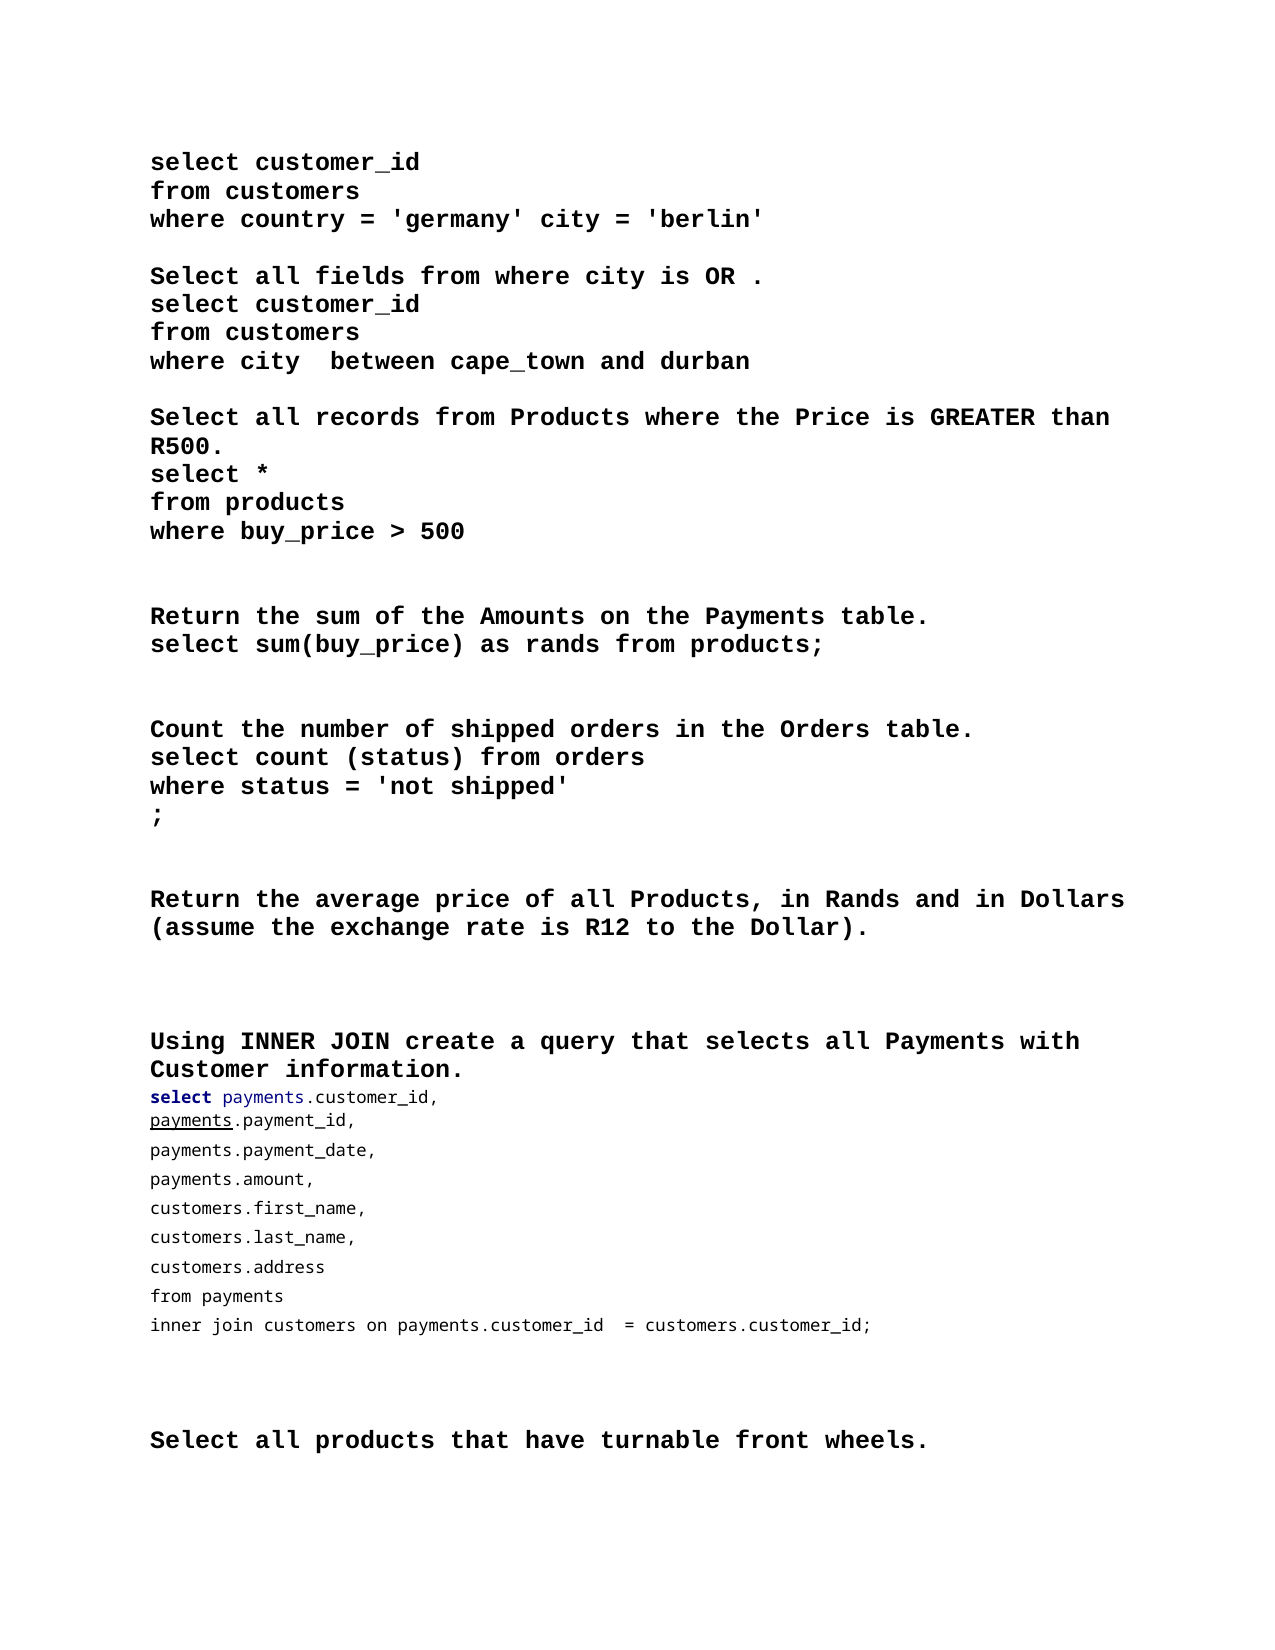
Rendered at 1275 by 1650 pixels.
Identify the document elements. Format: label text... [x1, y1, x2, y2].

text inner join customers on payments.customer_id = customers.customer_id; [150, 1313, 1125, 1337]
text from payments [150, 1284, 1125, 1307]
text Return the sum of the Amounts on the Payments table. [150, 603, 1125, 632]
text where city between cape_town and durban [150, 348, 1125, 377]
text customers.address [150, 1255, 1125, 1278]
text Select all records from Products where the Price is GREATER than R500. [150, 405, 1125, 462]
text Using INNER JOIN create a query that selects all Payments with Customer information. [150, 1028, 1125, 1085]
text select payments.customer_id, [150, 1085, 1125, 1108]
text select customer_id [150, 292, 1125, 320]
text where country = 'germany' city = 'berlin' [150, 207, 1125, 235]
text from products [150, 490, 1125, 518]
text payments.payment_id, [150, 1108, 1125, 1132]
text customers.first_name, [150, 1196, 1125, 1220]
text select * [150, 462, 1125, 490]
text where buy_price > 500 [150, 518, 1125, 547]
text customers.last_name, [150, 1226, 1125, 1249]
text payments.amount, [150, 1167, 1125, 1190]
text from customers [150, 178, 1125, 207]
text ; [150, 802, 1125, 830]
text select customer_id [150, 150, 1125, 178]
text where status = 'not shipped' [150, 773, 1125, 802]
text select sum(buy_price) as rands from products; [150, 632, 1125, 660]
text select count (status) from orders [150, 745, 1125, 773]
text Return the average price of all Products, in Rands and in Dollars (assume the exchange rate is R12 to the Dollar). [150, 887, 1125, 943]
text from customers [150, 320, 1125, 348]
text Select all products that have turnable front wheels. [150, 1428, 1125, 1456]
text payments.payment_date, [150, 1138, 1125, 1161]
text Select all fields from where city is OR . [150, 263, 1125, 292]
text Count the number of shipped orders in the Orders table. [150, 717, 1125, 745]
